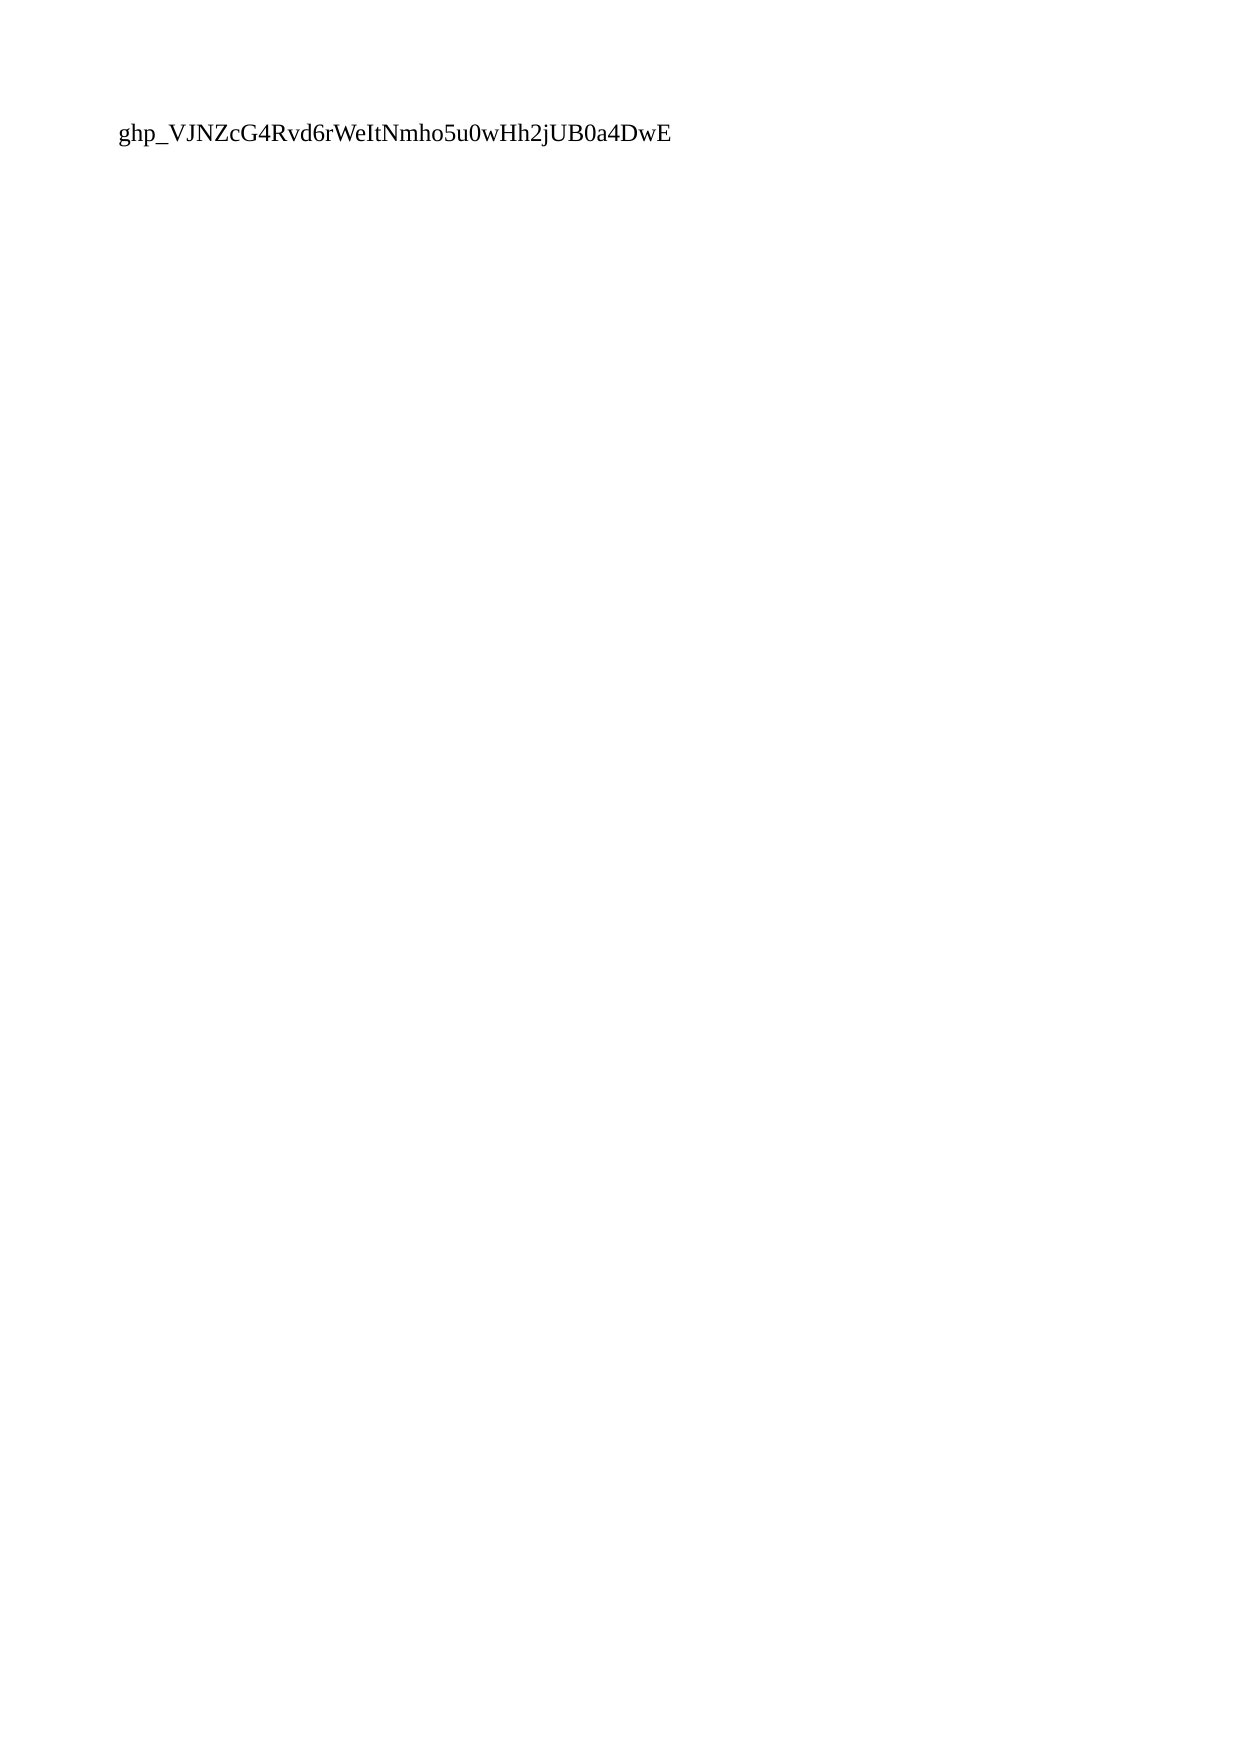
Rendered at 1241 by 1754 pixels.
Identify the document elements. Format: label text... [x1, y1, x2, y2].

text 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 [118, 118, 1122, 147]
